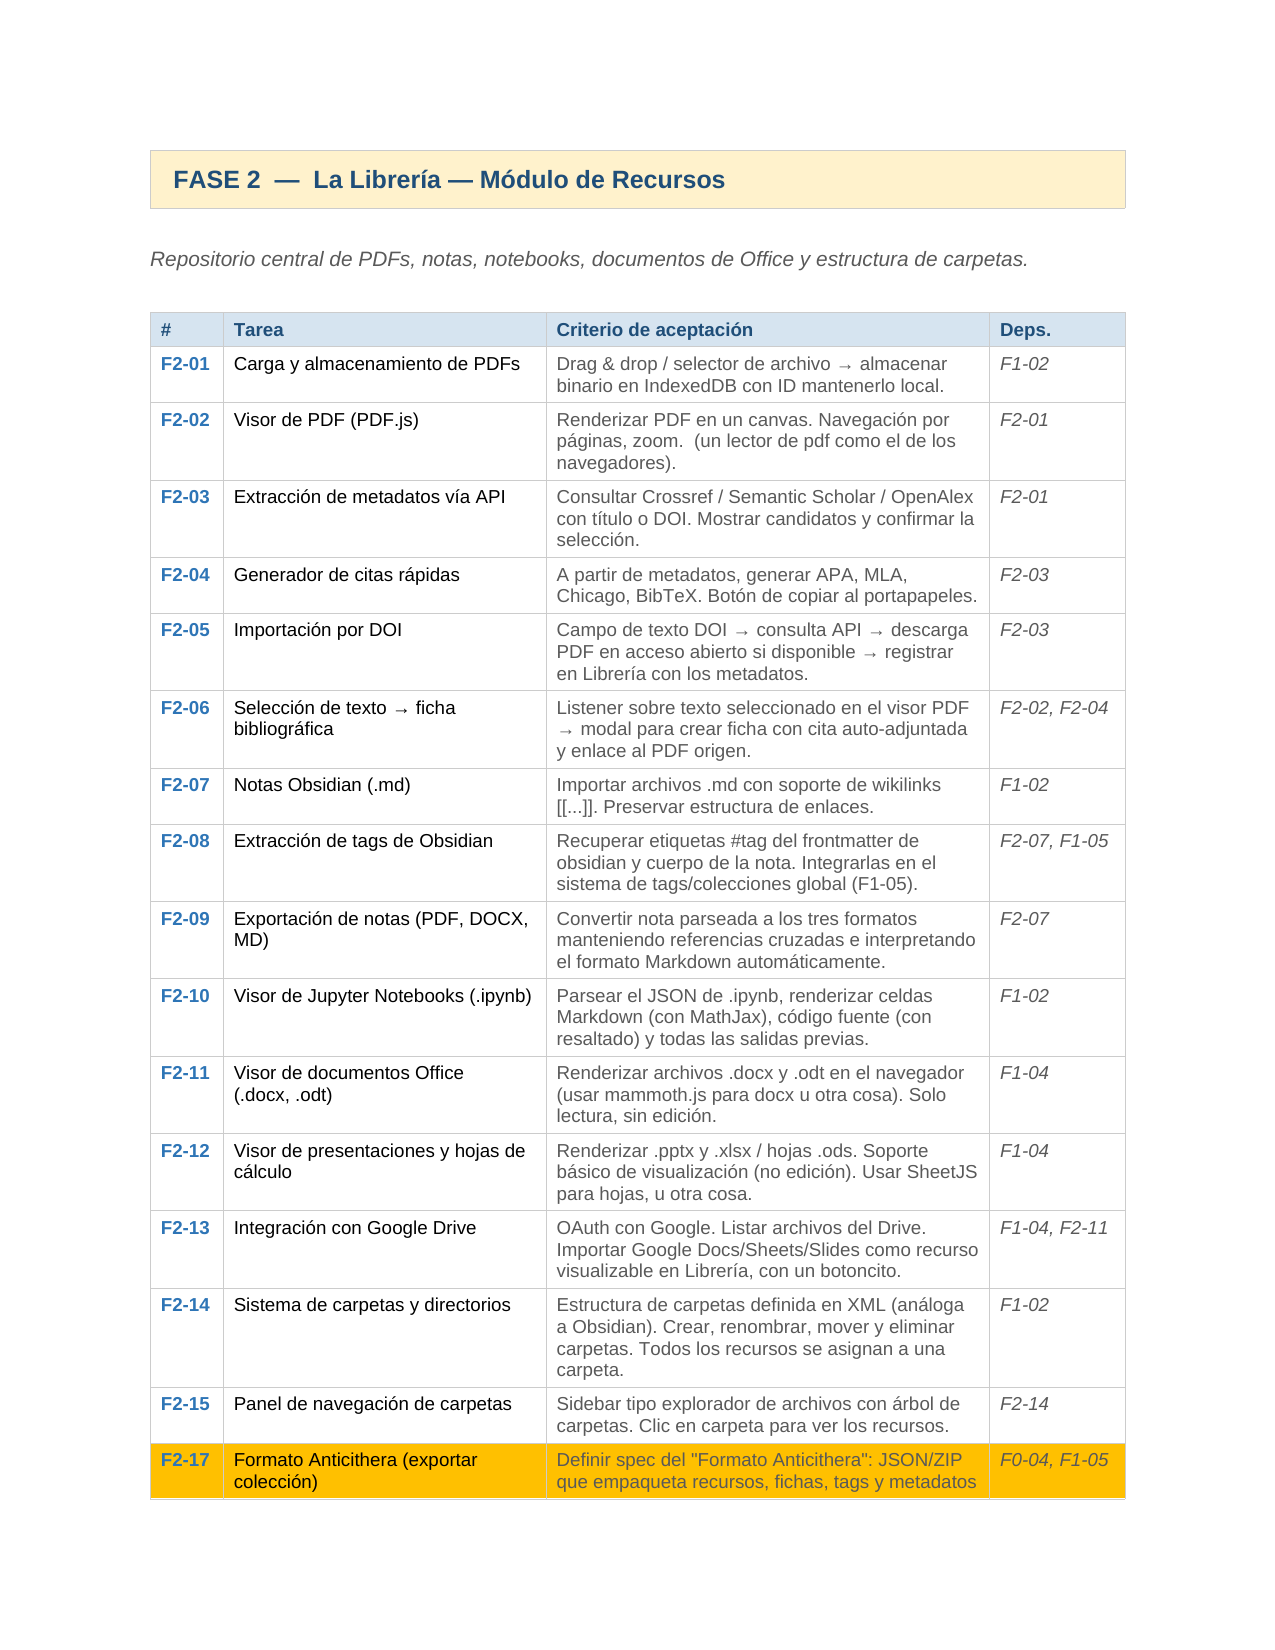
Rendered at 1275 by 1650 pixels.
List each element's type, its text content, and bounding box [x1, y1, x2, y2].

table_cell F2-11 [151, 1057, 223, 1133]
table_cell F1-04 [990, 1134, 1125, 1210]
table_cell Visor de Jupyter Notebooks (.ipynb) [224, 979, 546, 1056]
table_cell F2-08 [151, 825, 223, 901]
table_cell F2-03 [990, 614, 1125, 690]
table_cell F2-07 [151, 769, 223, 823]
table_header Deps. [990, 313, 1125, 346]
table_cell Visor de presentaciones y hojas de cálculo [224, 1134, 546, 1210]
table_cell F1-02 [990, 1289, 1125, 1387]
table_cell F1-02 [990, 347, 1125, 402]
table_cell Extracción de metadatos vía API [224, 481, 546, 557]
table_cell F2-03 [990, 558, 1125, 613]
table_cell Visor de documentos Office (.docx, .odt) [224, 1057, 546, 1133]
table_cell F2-06 [151, 691, 223, 768]
table_header Tarea [224, 313, 546, 346]
table_cell Importación por DOI [224, 614, 546, 690]
table_cell Panel de navegación de carpetas [224, 1388, 546, 1443]
table_cell Carga y almacenamiento de PDFs [224, 347, 546, 402]
table_cell Listener sobre texto seleccionado en el visor PDF → modal para crear ficha con cita auto-adjuntada y enlace al PDF origen. [547, 691, 989, 768]
table_cell F2-02, F2-04 [990, 691, 1125, 768]
table_cell F2-12 [151, 1134, 223, 1210]
table_cell F2-10 [151, 979, 223, 1056]
table_cell Campo de texto DOI → consulta API → descarga PDF en acceso abierto si disponible → registrar en Librería con los metadatos. [547, 614, 989, 690]
table_cell F1-02 [990, 769, 1125, 823]
table_cell F2-01 [151, 347, 223, 402]
table_cell Generador de citas rápidas [224, 558, 546, 613]
table_cell Sidebar tipo explorador de archivos con árbol de carpetas. Clic en carpeta para ver los recursos. [547, 1388, 989, 1443]
table_cell OAuth con Google. Listar archivos del Drive. Importar Google Docs/Sheets/Slides como recurso visualizable en Librería, con un botoncito. [547, 1211, 989, 1288]
table_cell F2-05 [151, 614, 223, 690]
table_cell Renderizar PDF en un canvas. Navegación por páginas, zoom. (un lector de pdf como el de los navegadores). [547, 403, 989, 479]
table_cell Definir spec del "Formato Anticithera": JSON/ZIP que empaqueta recursos, fichas, tags y metadatos [547, 1444, 989, 1498]
table_cell Renderizar .pptx y .xlsx / hojas .ods. Soporte básico de visualización (no edición). Usar SheetJS para hojas, u otra cosa. [547, 1134, 989, 1210]
table_cell Renderizar archivos .docx y .odt en el navegador (usar mammoth.js para docx u otra cosa). Solo lectura, sin edición. [547, 1057, 989, 1133]
table_cell Exportación de notas (PDF, DOCX, MD) [224, 902, 546, 978]
table_cell F2-17 [151, 1444, 223, 1498]
table_cell Importar archivos .md con soporte de wikilinks [[...]]. Preservar estructura de enlaces. [547, 769, 989, 823]
table_cell Drag & drop / selector de archivo → almacenar binario en IndexedDB con ID mantenerlo local. [547, 347, 989, 402]
table_cell F2-14 [990, 1388, 1125, 1443]
table_cell Integración con Google Drive [224, 1211, 546, 1288]
table_cell F1-04 [990, 1057, 1125, 1133]
table_cell Parsear el JSON de .ipynb, renderizar celdas Markdown (con MathJax), código fuente (con resaltado) y todas las salidas previas. [547, 979, 989, 1056]
table_cell Estructura de carpetas definida en XML (análoga a Obsidian). Crear, renombrar, mover y eliminar carpetas. Todos los recursos se asignan a una carpeta. [547, 1289, 989, 1387]
table_cell Selección de texto → ficha bibliográfica [224, 691, 546, 768]
text Repositorio central de PDFs, notas, notebooks, documentos de Office y estructura de carpetas. [150, 247, 1125, 271]
table_cell Formato Anticithera (exportar colección) [224, 1444, 546, 1498]
table_cell Visor de PDF (PDF.js) [224, 403, 546, 479]
table_cell Convertir nota parseada a los tres formatos manteniendo referencias cruzadas e interpretando el formato Markdown automáticamente. [547, 902, 989, 978]
table_cell Consultar Crossref / Semantic Scholar / OpenAlex con título o DOI. Mostrar candidatos y confirmar la selección. [547, 481, 989, 557]
table_cell Extracción de tags de Obsidian [224, 825, 546, 901]
table_cell F0-04, F1-05 [990, 1444, 1125, 1498]
table_cell F2-07 [990, 902, 1125, 978]
table_header # [151, 313, 223, 346]
table_cell A partir de metadatos, generar APA, MLA, Chicago, BibTeX. Botón de copiar al portapapeles. [547, 558, 989, 613]
table_cell F2-13 [151, 1211, 223, 1288]
table_cell F2-03 [151, 481, 223, 557]
table_cell F2-04 [151, 558, 223, 613]
table_cell F2-07, F1-05 [990, 825, 1125, 901]
table_cell F2-14 [151, 1289, 223, 1387]
table_cell Sistema de carpetas y directorios [224, 1289, 546, 1387]
table_cell F1-02 [990, 979, 1125, 1056]
table_cell F2-15 [151, 1388, 223, 1443]
table_cell F2-09 [151, 902, 223, 978]
table_cell F2-01 [990, 481, 1125, 557]
table_cell Recuperar etiquetas #tag del frontmatter de obsidian y cuerpo de la nota. Integrarlas en el sistema de tags/colecciones global (F1-05). [547, 825, 989, 901]
table_header FASE 2 — La Librería — Módulo de Recursos [151, 151, 1125, 208]
table_cell F2-02 [151, 403, 223, 479]
table_cell Notas Obsidian (.md) [224, 769, 546, 823]
table_cell F2-01 [990, 403, 1125, 479]
table_header Criterio de aceptación [547, 313, 989, 346]
table_cell F1-04, F2-11 [990, 1211, 1125, 1288]
